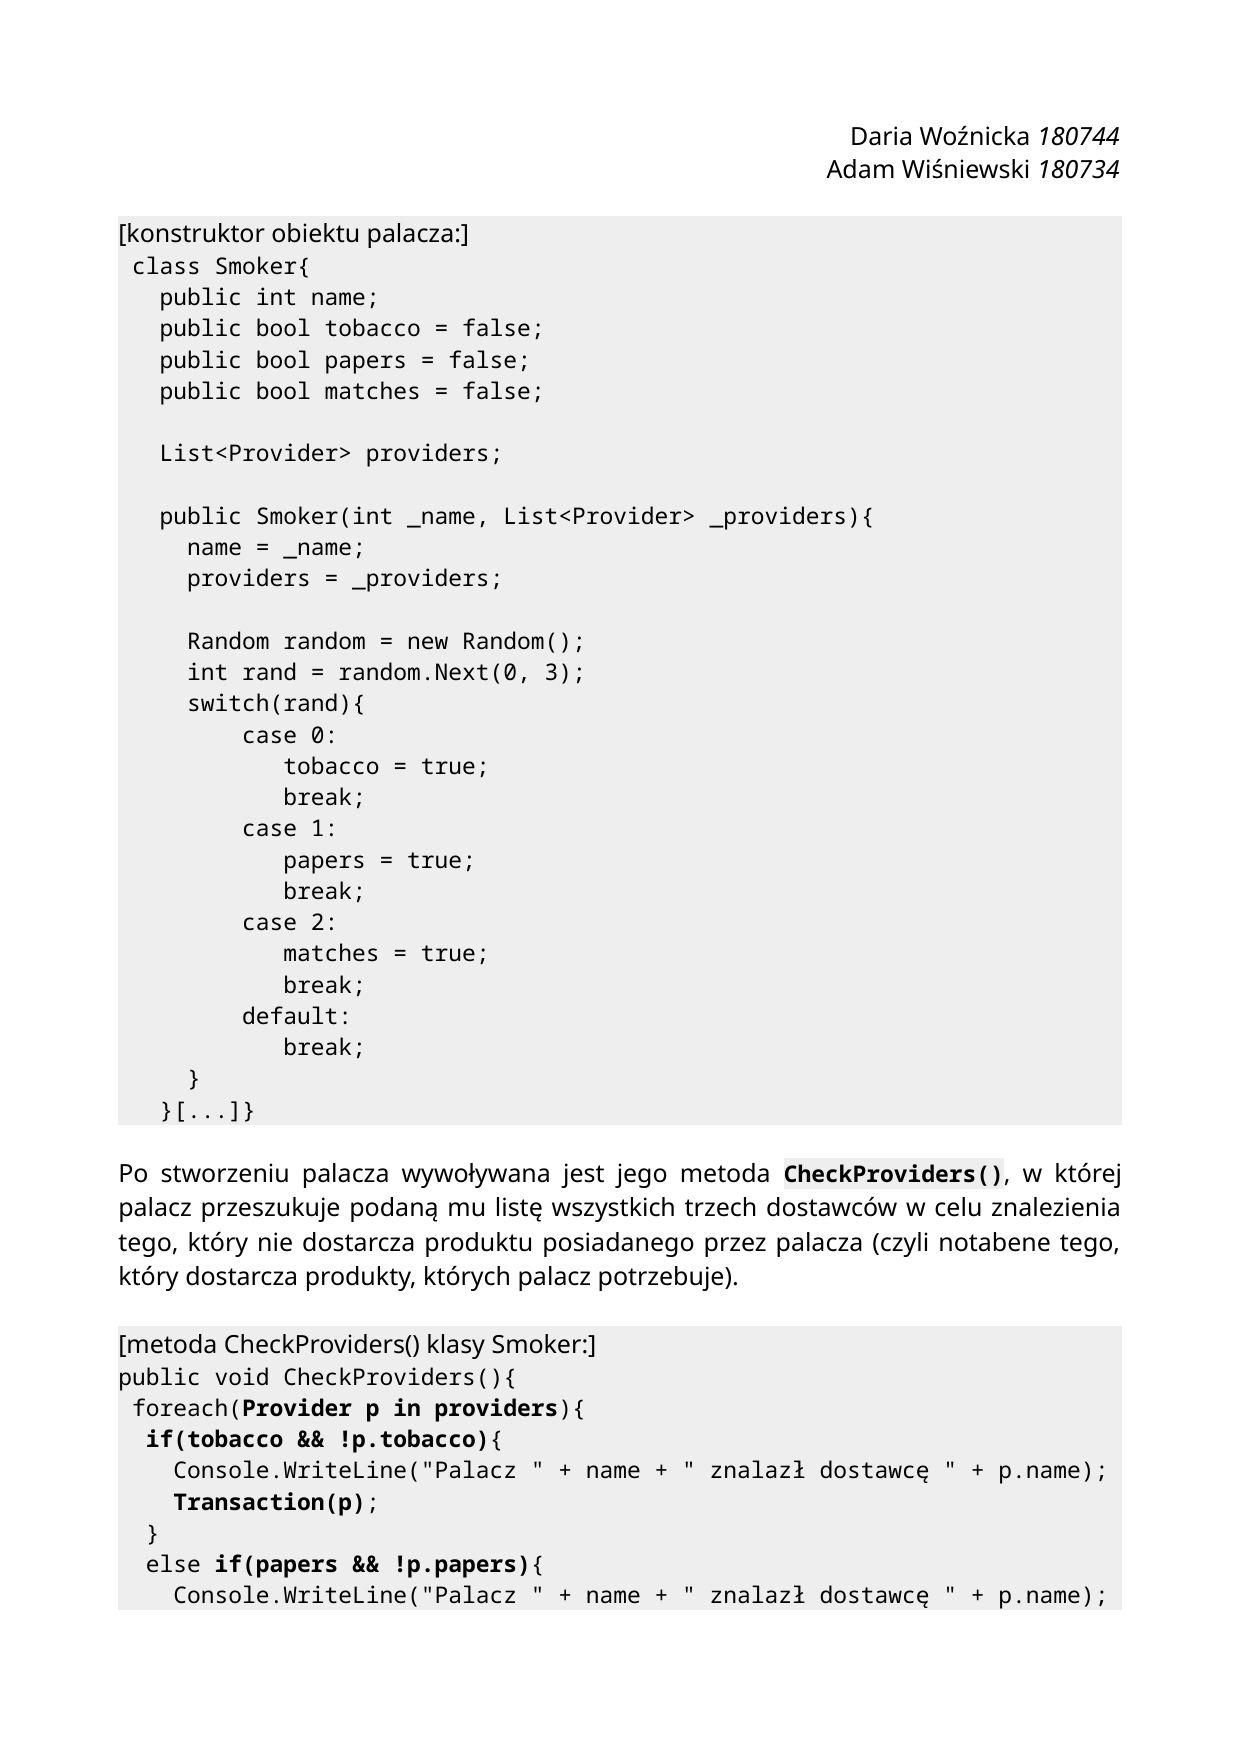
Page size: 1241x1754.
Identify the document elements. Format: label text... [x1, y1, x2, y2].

text class Smoker{ public int name; public bool tobacco = false; public bool papers = false; public bool matches = false; List<Provider> providers; public Smoker(int _name, List<Provider> _providers){ name = _name; providers = _providers; Random random = new Random(); int rand = random.Next(0, 3); switch(rand){ case 0: tobacco = true; break; case 1: papers = true; break; case 2: matches = true; break; default: break; } }[...]} [118, 250, 1122, 1125]
text [konstruktor obiektu palacza:] [118, 216, 1122, 250]
text public void CheckProviders(){ foreach(Provider p in providers){ if(tobacco && !p.tobacco){ Console.WriteLine("Palacz " + name + " znalazł dostawcę " + p.name); Transaction(p); } else if(papers && !p.papers){ Console.WriteLine("Palacz " + name + " znalazł dostawcę " + p.name); [118, 1360, 1122, 1610]
text Po stworzeniu palacza wywoływana jest jego metoda CheckProviders(), w której palacz przeszukuje podaną mu listę wszystkich trzech dostawców w celu znalezienia tego, który nie dostarcza produktu posiadanego przez palacza (czyli notabene tego, który dostarcza produkty, których palacz potrzebuje). [118, 1156, 1122, 1292]
text [metoda CheckProviders() klasy Smoker:] [118, 1326, 1122, 1360]
